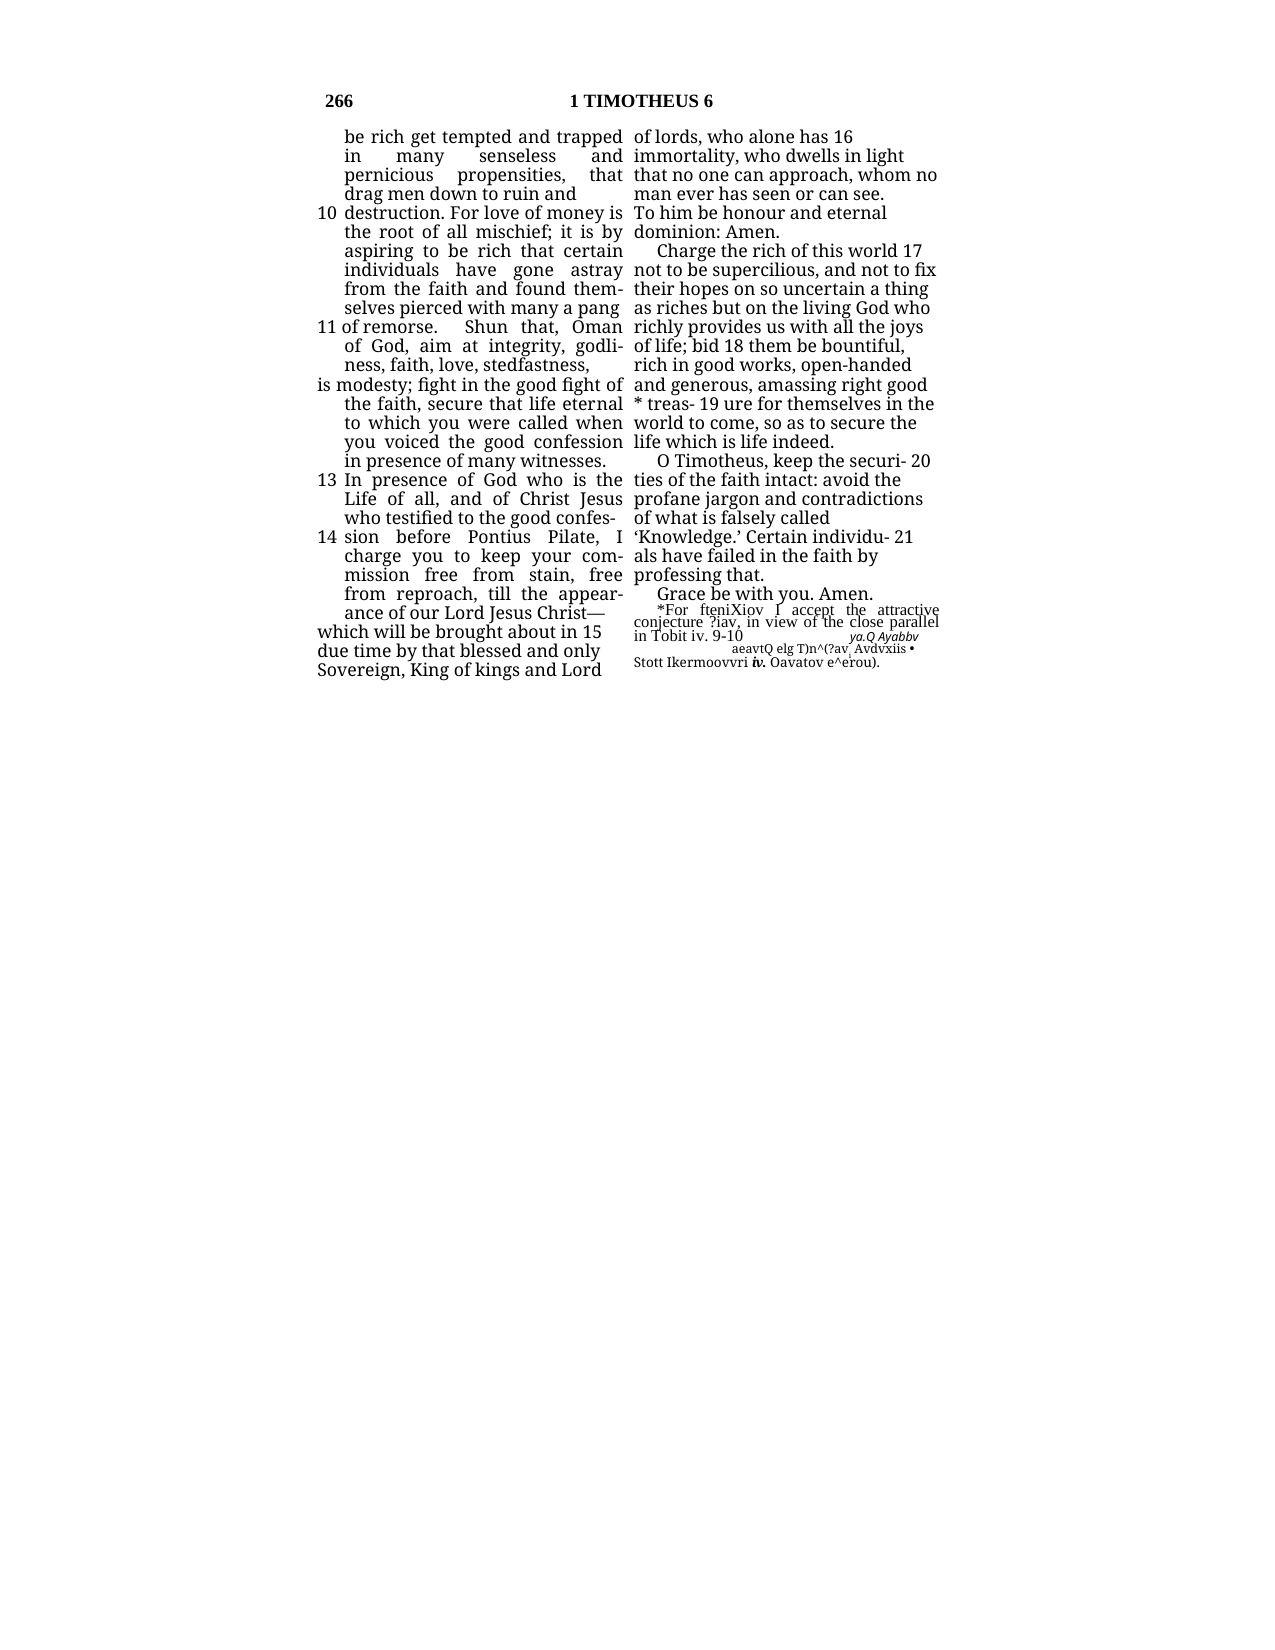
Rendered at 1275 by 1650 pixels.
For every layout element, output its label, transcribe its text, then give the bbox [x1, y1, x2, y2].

list be rich get tempted and trapped in many senseless and pernicious propensities, that drag men down to ruin and [317, 128, 623, 204]
text To him be honour and eternal dominion: Amen. [634, 204, 940, 242]
text is modesty; fight in the good fight of the faith, secure that life eter­nal to which you were called when you voiced the good con­fession in presence of many wit­nesses. [317, 376, 623, 471]
text *For fteniXiov I accept the attractive conjecture ?iav, in view of the close parallel in Tobit iv. 9-10 ya.Q Ayabbv [634, 604, 940, 643]
text of lords, who alone has 16 immortality, who dwells in light that no one can approach, whom no man ever has seen or can see. [634, 128, 940, 204]
text which will be brought about in 15 due time by that blessed and only Sovereign, King of kings and Lord [317, 623, 623, 681]
list destruction. For love of money is the root of all mischief; it is by aspiring to be rich that cer­tain individuals have gone astray from the faith and found them­selves pierced with many a pang [317, 204, 623, 318]
list In presence of God who is the Life of all, and of Christ Jesus who testified to the good confes- [317, 471, 623, 528]
text O Timotheus, keep the securi- 20 ties of the faith intact: avoid the profane jargon and contradic­tions of what is falsely called ‘Knowledge.’ Certain individu- 21 als have failed in the faith by professing that. [634, 452, 940, 585]
text Charge the rich of this world 17 not to be supercilious, and not to fix their hopes on so uncer­tain a thing as riches but on the living God who richly provides us with all the joys of life; bid 18 them be bountiful, rich in good works, open-handed and gener­ous, amassing right good * treas- 19 ure for themselves in the world to come, so as to secure the life which is life indeed. [634, 242, 940, 452]
text aeavtQ elg T)n^(?avi Avdvxiis • Stott Ikermoovvri iv. Oavatov e^erou). [634, 643, 940, 669]
list of remorse. Shun that, Oman of God, aim at integrity, godli­ness, faith, love, stedfastness, [317, 318, 623, 376]
text Grace be with you. Amen. [634, 585, 940, 604]
list sion before Pontius Pilate, I charge you to keep your com­mission free from stain, free from reproach, till the appear­ance of our Lord Jesus Christ— [317, 528, 623, 623]
